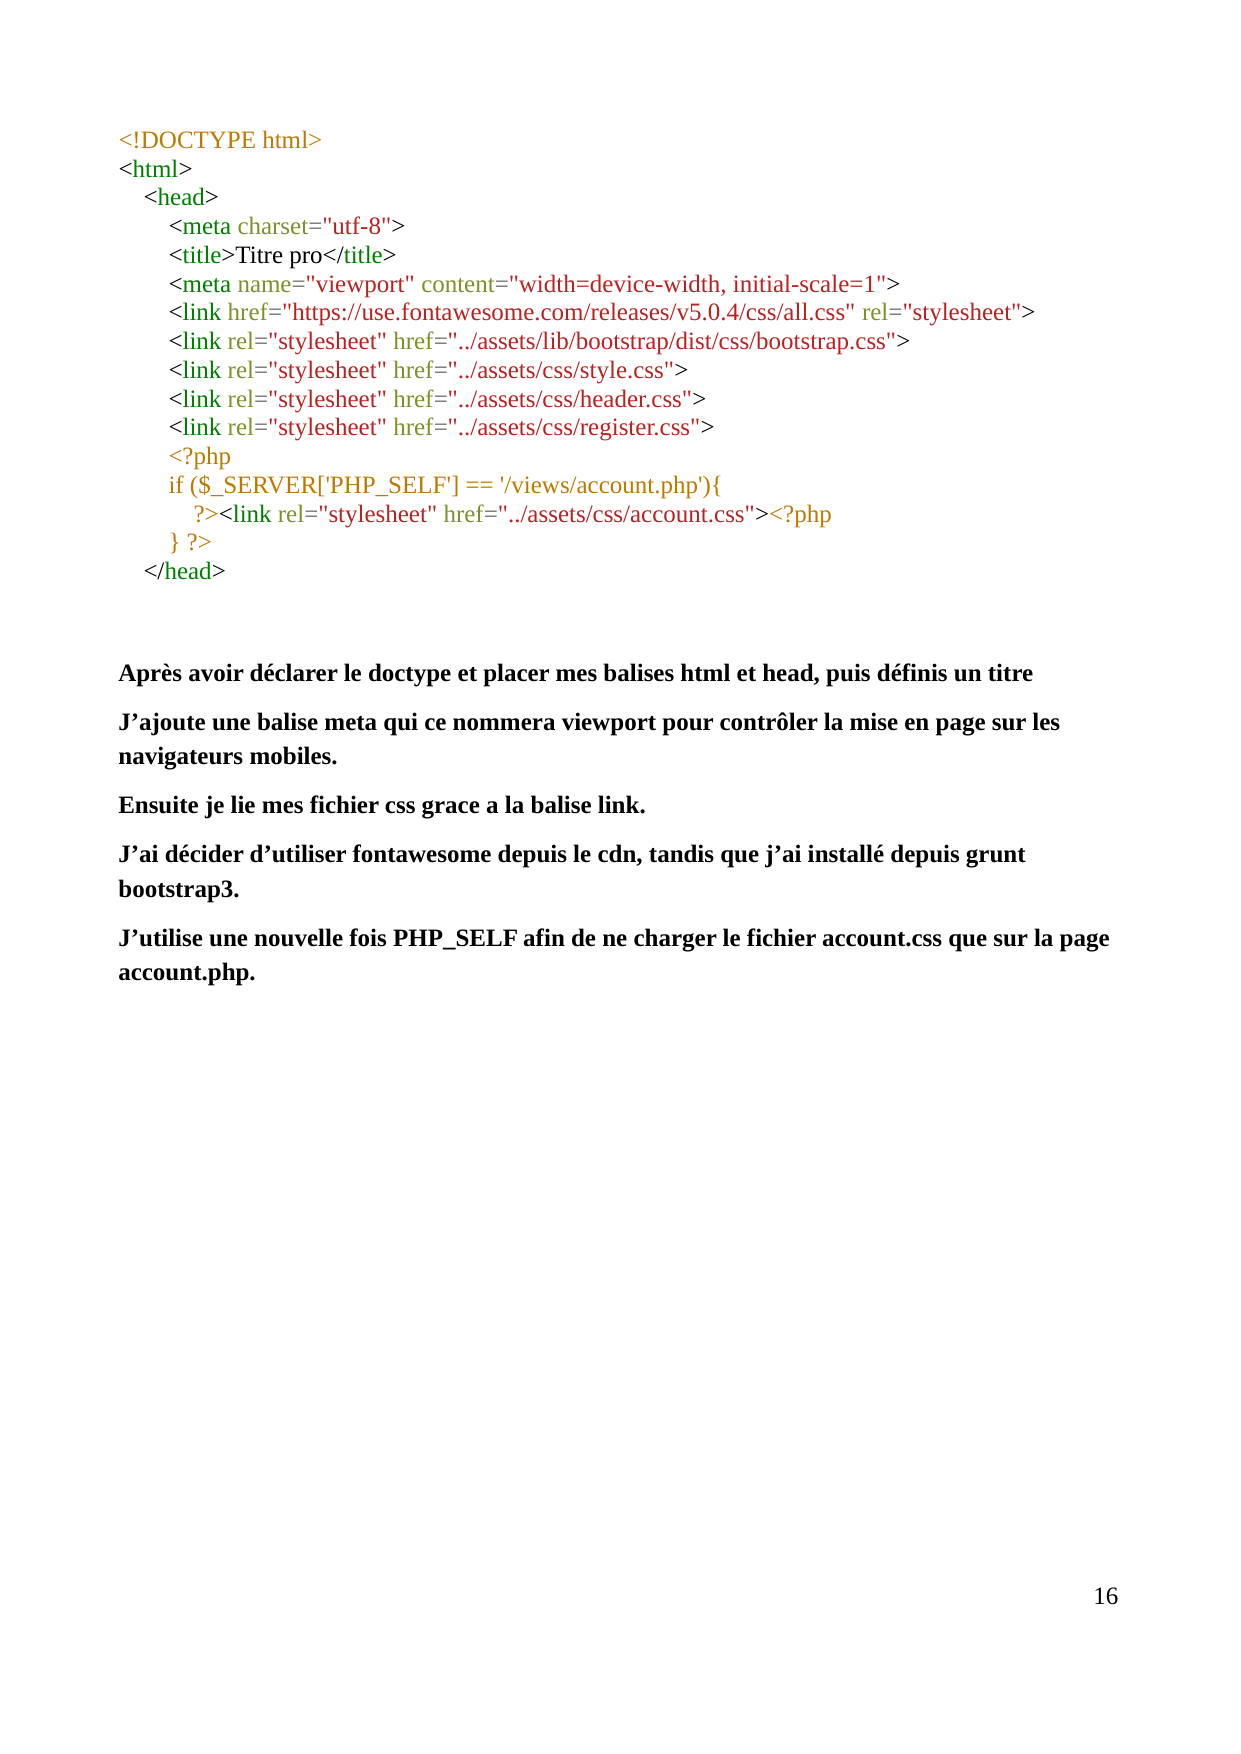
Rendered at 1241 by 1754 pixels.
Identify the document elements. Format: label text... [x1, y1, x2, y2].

text Ensuite je lie mes fichier css grace a la balise link. [118, 790, 1122, 819]
text J’ai décider d’utiliser fontawesome depuis le cdn, tandis que j’ai installé depuis grunt bootstrap3. [118, 839, 1122, 903]
text 16 [118, 1546, 1122, 1609]
text J’utilise une nouvelle fois PHP_SELF afin de ne charger le fichier account.css que sur la page account.php. [118, 923, 1122, 986]
text Après avoir déclarer le doctype et placer mes balises html et head, puis définis un titre [118, 658, 1122, 687]
text J’ajoute une balise meta qui ce nommera viewport pour contrôler la mise en page sur les navigateurs mobiles. [118, 707, 1122, 770]
